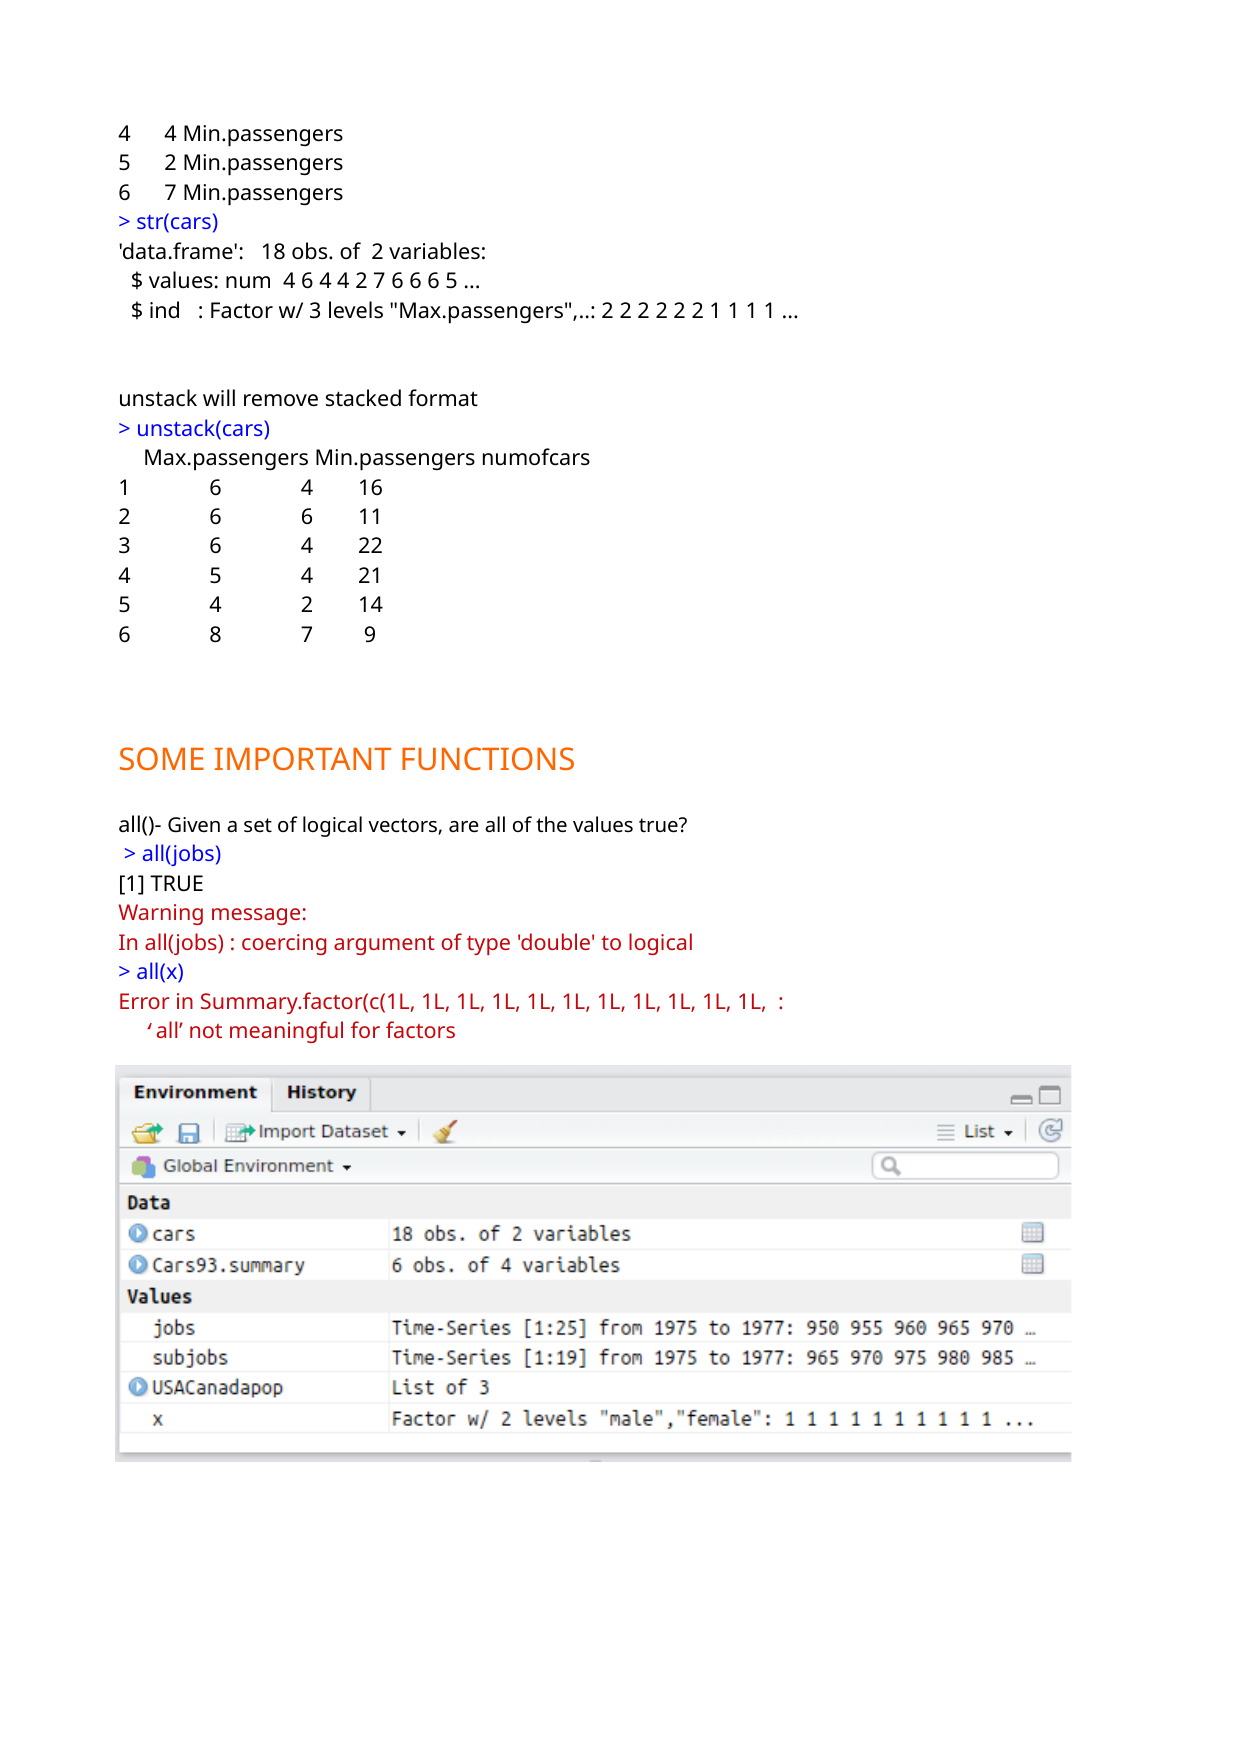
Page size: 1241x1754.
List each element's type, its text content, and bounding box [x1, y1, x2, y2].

text > str(cars) [118, 207, 1122, 236]
text 2 6 6 11 [118, 501, 1122, 531]
text Error in Summary.factor(c(1L, 1L, 1L, 1L, 1L, 1L, 1L, 1L, 1L, 1L, 1L, : [118, 986, 1122, 1016]
text 6 8 7 9 [118, 619, 1122, 649]
text ‘all’ not meaningful for factors [118, 1016, 1122, 1045]
text $ ind : Factor w/ 3 levels "Max.passengers",..: 2 2 2 2 2 2 1 1 1 1 ... [118, 295, 1122, 324]
text Max.passengers Min.passengers numofcars [118, 442, 1122, 472]
text 6 7 Min.passengers [118, 177, 1122, 207]
text 4 5 4 21 [118, 560, 1122, 590]
text In all(jobs) : coercing argument of type 'double' to logical [118, 927, 1122, 957]
text Warning message: [118, 898, 1122, 927]
text > all(x) [118, 957, 1122, 986]
text 5 2 Min.passengers [118, 148, 1122, 177]
text 1 6 4 16 [118, 472, 1122, 501]
text 5 4 2 14 [118, 590, 1122, 619]
text > all(jobs) [118, 839, 1122, 868]
text > unstack(cars) [118, 413, 1122, 442]
picture [115, 1065, 1072, 1462]
text SOME IMPORTANT FUNCTIONS [118, 737, 1122, 780]
text [1] TRUE [118, 868, 1122, 898]
text all()- Given a set of logical vectors, are all of the values true? [118, 809, 1122, 839]
text unstack will remove stacked format [118, 383, 1122, 413]
text $ values: num 4 6 4 4 2 7 6 6 6 5 ... [118, 266, 1122, 295]
text 4 4 Min.passengers [118, 118, 1122, 148]
text 3 6 4 22 [118, 531, 1122, 560]
text 'data.frame': 18 obs. of 2 variables: [118, 236, 1122, 266]
